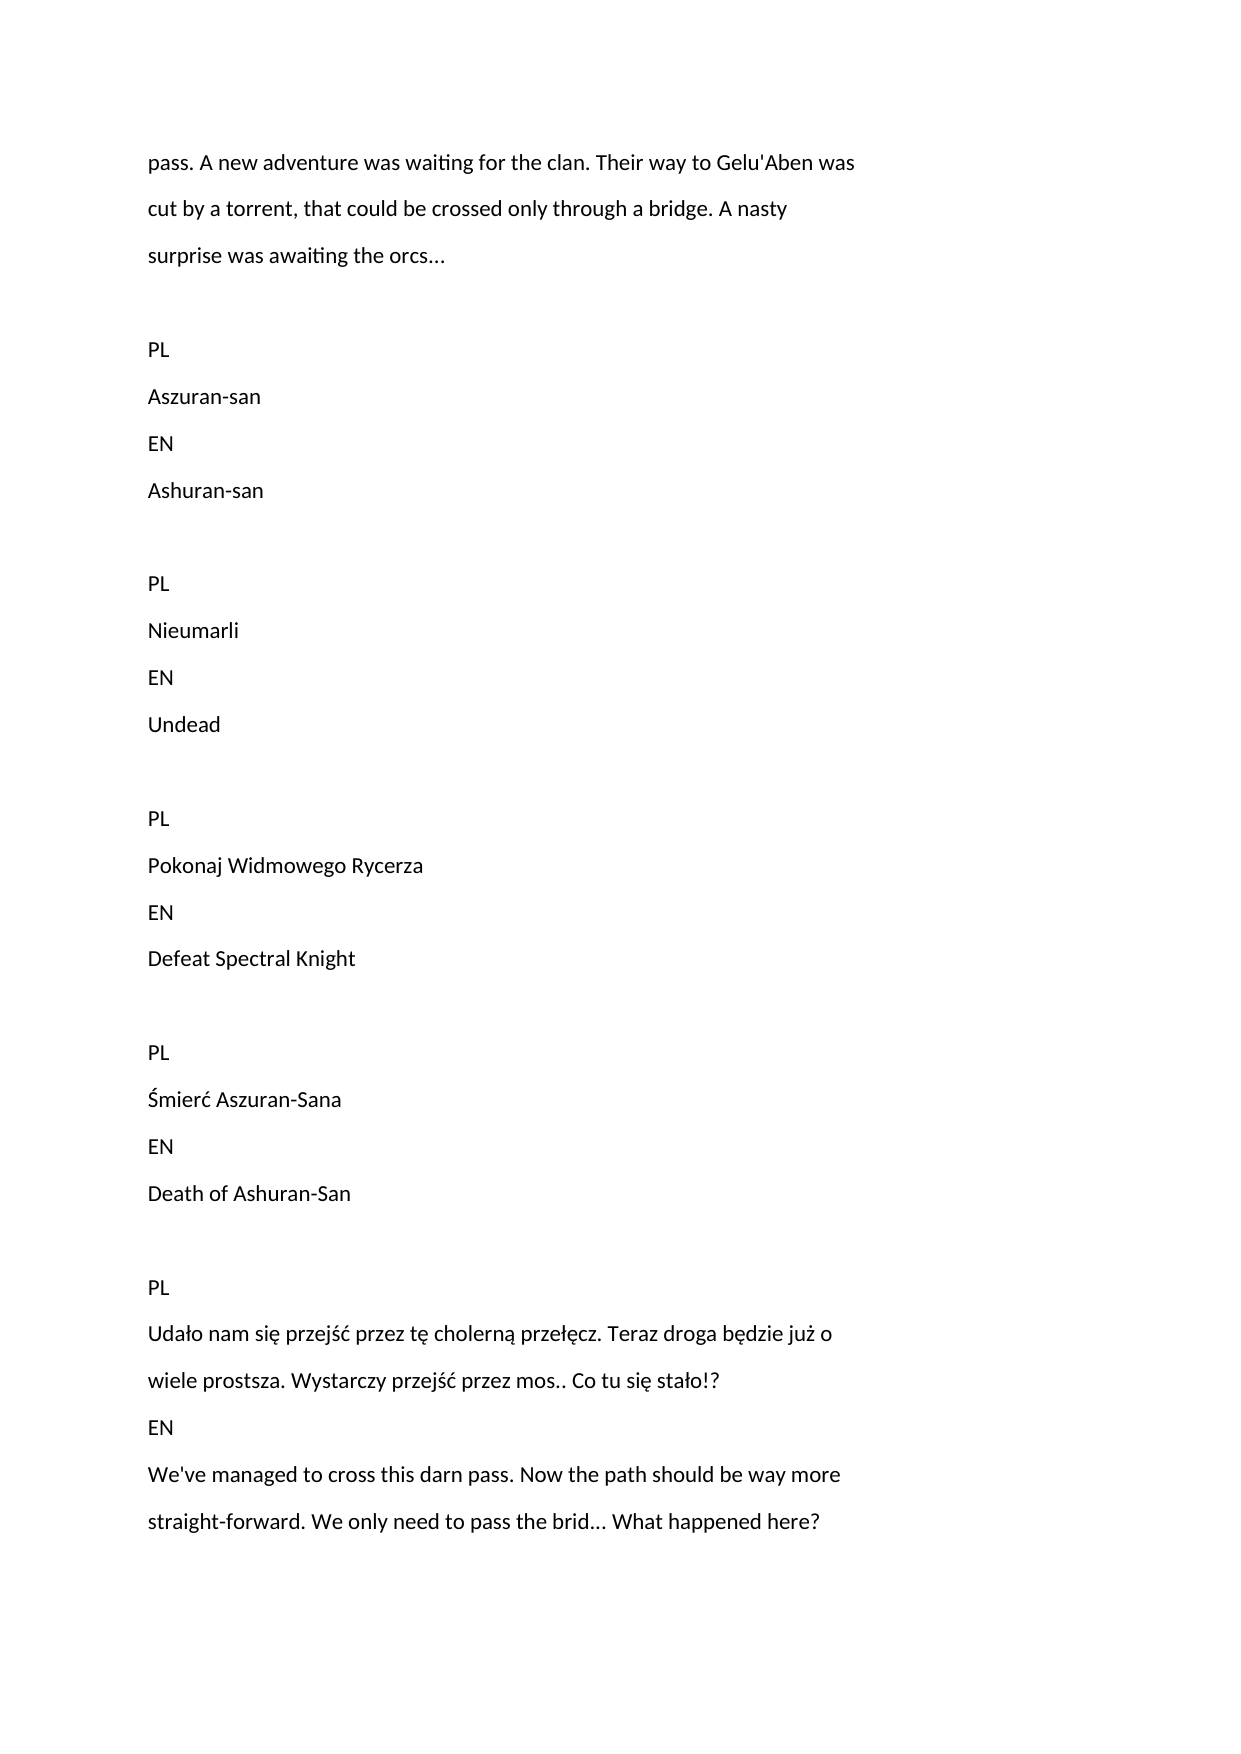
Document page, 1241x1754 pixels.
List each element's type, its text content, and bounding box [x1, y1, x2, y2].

text Aszuran-san [148, 382, 1093, 410]
text wiele prostsza. Wystarczy przejść przez mos.. Co tu się stało!? [148, 1366, 1093, 1394]
text PL [148, 1038, 1093, 1066]
text PL [148, 804, 1093, 832]
text EN [148, 429, 1093, 457]
text cut by a torrent, that could be crossed only through a bridge. A nasty [148, 194, 1093, 222]
text surprise was awaiting the orcs... [148, 241, 1093, 269]
text Death of Ashuran-San [148, 1179, 1093, 1207]
text pass. A new adventure was waiting for the clan. Their way to Gelu'Aben was [148, 148, 1093, 176]
text straight-forward. We only need to pass the brid... What happened here? [148, 1507, 1093, 1535]
text Pokonaj Widmowego Rycerza [148, 851, 1093, 879]
text Ashuran-san [148, 476, 1093, 504]
text EN [148, 1413, 1093, 1441]
text We've managed to cross this darn pass. Now the path should be way more [148, 1460, 1093, 1488]
text PL [148, 335, 1093, 363]
text EN [148, 1132, 1093, 1160]
text EN [148, 898, 1093, 926]
text PL [148, 1273, 1093, 1301]
text Defeat Spectral Knight [148, 944, 1093, 972]
text Udało nam się przejść przez tę cholerną przełęcz. Teraz droga będzie już o [148, 1319, 1093, 1347]
text EN [148, 663, 1093, 691]
text PL [148, 569, 1093, 597]
text Nieumarli [148, 616, 1093, 644]
text Undead [148, 710, 1093, 738]
text Śmierć Aszuran-Sana [148, 1085, 1093, 1113]
